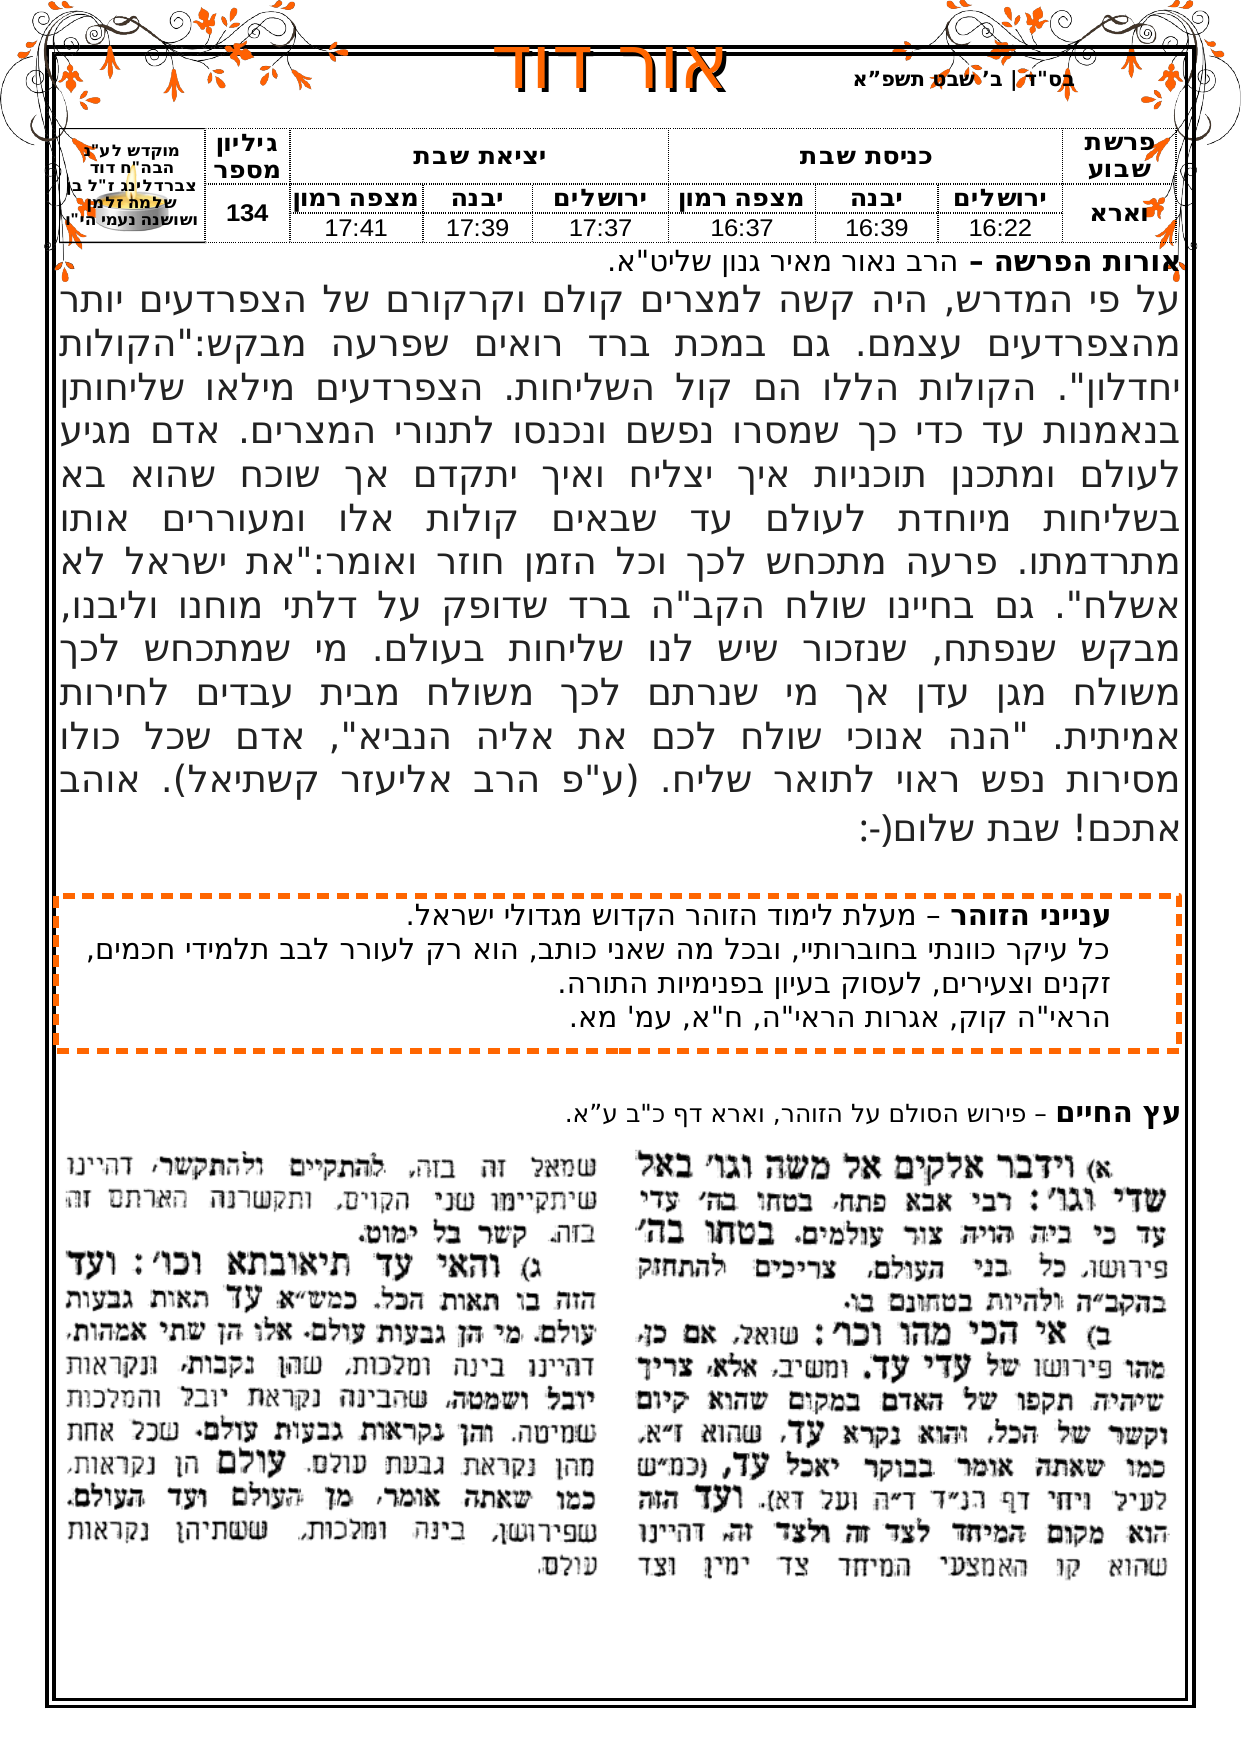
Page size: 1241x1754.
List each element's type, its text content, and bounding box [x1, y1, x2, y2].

picture [0, 0, 349, 282]
text אורות הפרשה – הרב נאור מאיר גנון שליט"א. [349, 112, 892, 278]
picture [892, 56, 1185, 282]
picture [58, 1142, 1182, 1585]
picture [892, 49, 1192, 282]
text עץ החיים – פירוש הסולם על הזוהר, וארא דף כ"ב ע”א. [59, 1095, 1182, 1129]
picture [892, 0, 1241, 282]
text על פי המדרש, היה קשה למצרים קולם וקרקורם של הצפרדעים יותר מהצפרדעים עצמם. גם במכת ברד רואים שפרעה מבקש:"הקולות יחדלון". הקולות הללו הם קול השליחות. הצפרדעים מילאו שליחותן בנאמנות עד כדי כך שמסרו נפשם ונכנסו לתנורי המצרים. אדם מגיע לעולם ומתכנן תוכניות איך יצליח ואיך יתקדם אך שוכח שהוא בא בשליחות מיוחדת לעולם עד שבאים קולות אלו ומעוררים אותו מתרדמתו. פרעה מתכחש לכך וכל הזמן חוזר ואומר:"את ישראל לא אשלח". גם בחיינו שולח הקב"ה ברד שדופק על דלתי מוחנו וליבנו, מבקש שנפתח, שנזכור שיש לנו שליחות בעולם. מי שמתכחש לכך משולח מגן עדן אך מי שנרתם לכך משולח מבית עבדים לחירות אמיתית. "הנה אנוכי שולח לכם את אליה הנביא", אדם שכל כולו מסירות נפש ראוי לתואר שליח. (ע"פ הרב אליעזר קשתיאל). אוהב אתכם! שבת שלום‎:-)‎ [59, 278, 1182, 853]
